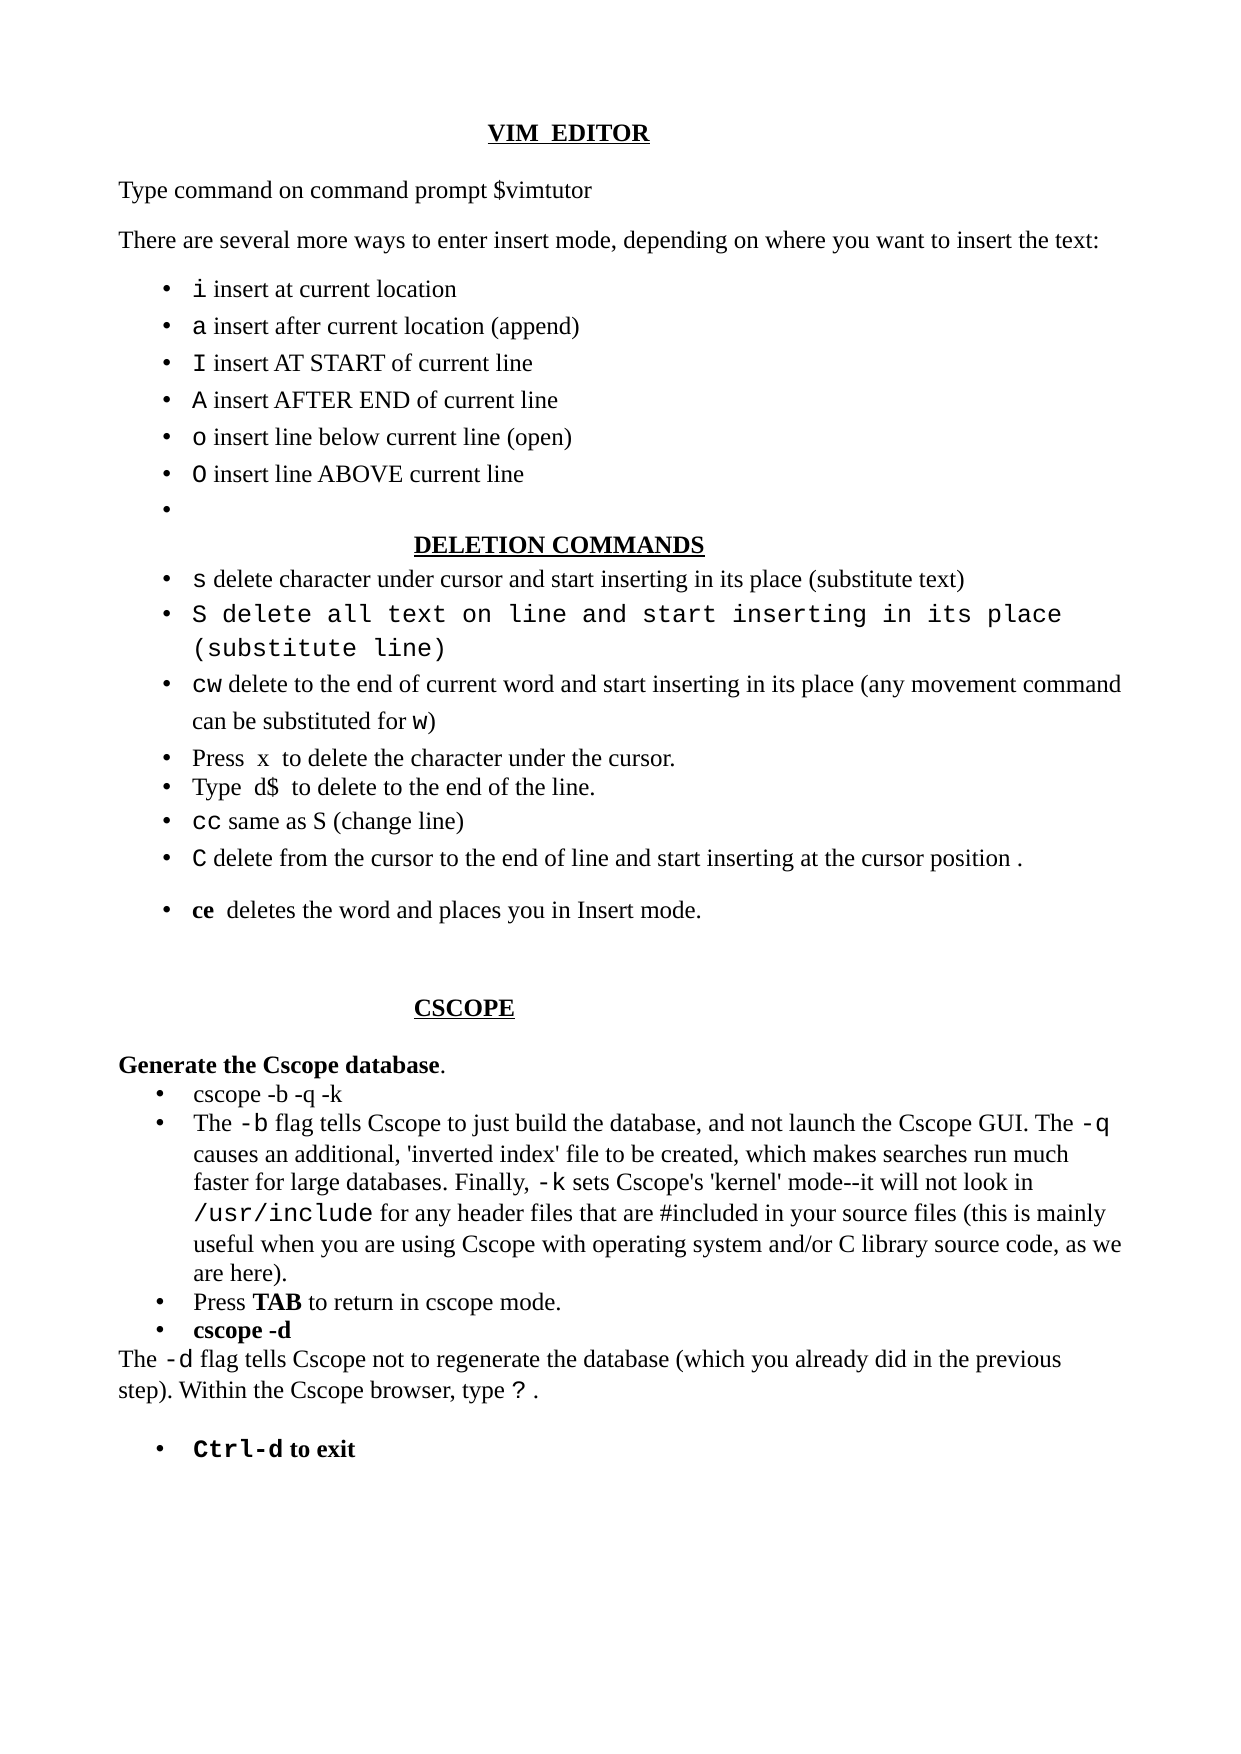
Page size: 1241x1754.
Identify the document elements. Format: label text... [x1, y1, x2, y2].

list o insert line below current line (open) [162, 422, 1122, 452]
list cscope -d [156, 1315, 1122, 1344]
list The -b flag tells Cscope to just build the database, and not launch the Cscope GUI. The -q causes an additional, 'inverted index' file to be created, which makes searches run much faster for large databases. Finally, -k sets Cscope's 'kernel' mode--it will not look in /usr/include for any header files that are #included in your source files (this is mainly useful when you are using Cscope with operating system and/or C library source code, as we are here). [156, 1108, 1122, 1287]
text CSCOPE [118, 993, 1122, 1022]
list Press x to delete the character under the cursor. [162, 743, 1122, 772]
list cscope -b -q -k [156, 1079, 1122, 1108]
text Type command on command prompt $vimtutor [118, 176, 1122, 204]
text DELETION COMMANDS [118, 530, 1122, 559]
list i insert at current location [162, 274, 1122, 304]
list Type d$ to delete to the end of the line. [162, 772, 1122, 801]
list a insert after current location (append) [162, 311, 1122, 342]
list S delete all text on line and start inserting in its place (substitute line) [162, 602, 1122, 664]
list I insert AT START of current line [162, 348, 1122, 378]
list ce deletes the word and places you in Insert mode. [162, 895, 1122, 923]
list s delete character under cursor and start inserting in its place (substitute text) [162, 564, 1122, 595]
list cc same as S (change line) [162, 806, 1122, 837]
text There are several more ways to enter insert mode, depending on where you want to insert the text: [118, 225, 1122, 253]
text VIM EDITOR [118, 118, 1122, 147]
list cw delete to the end of current word and start inserting in its place (any movement command can be substituted for w) [162, 669, 1122, 737]
list Press TAB to return in cscope mode. [156, 1287, 1122, 1315]
list C delete from the cursor to the end of line and start inserting at the cursor position . [162, 843, 1122, 874]
text The -d flag tells Cscope not to regenerate the database (which you already did in the previous step). Within the Cscope browser, type ? . [118, 1344, 1122, 1406]
list Ctrl-d to exit [156, 1434, 1122, 1465]
text Generate the Cscope database. [118, 1050, 1122, 1079]
list O insert line ABOVE current line [162, 459, 1122, 489]
list A insert AFTER END of current line [162, 385, 1122, 416]
